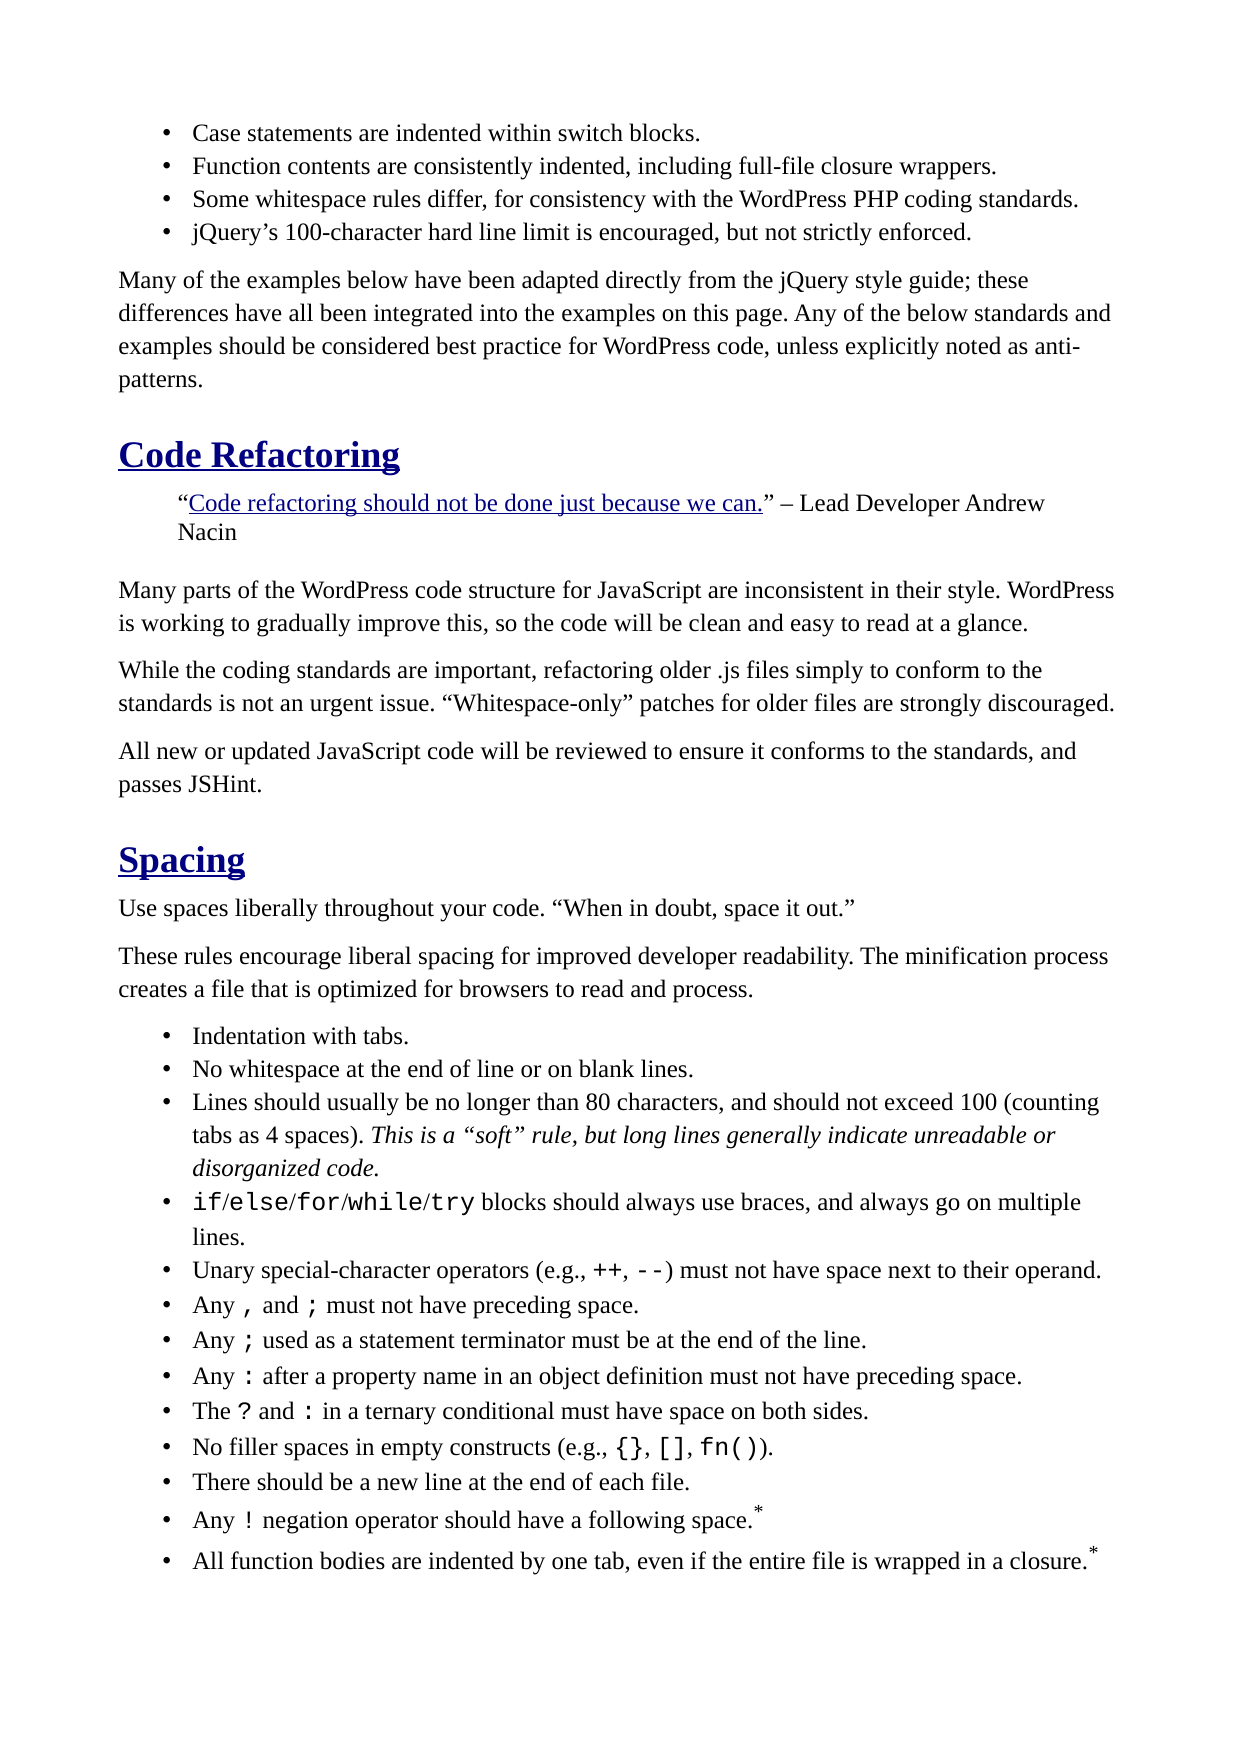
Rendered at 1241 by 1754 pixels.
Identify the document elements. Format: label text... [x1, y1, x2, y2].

list Any , and ; must not have preceding space. [162, 1290, 1122, 1321]
list Any ; used as a statement terminator must be at the end of the line. [162, 1326, 1122, 1356]
list All function bodies are indented by one tab, even if the entire file is wrapped in a closure.* [162, 1541, 1122, 1575]
text While the coding standards are important, refactoring older .js files simply to conform to the standards is not an urgent issue. “Whitespace-only” patches for older files are strongly discouraged. [118, 656, 1122, 717]
list Function contents are consistently indented, including full-file closure wrappers. [162, 151, 1122, 180]
list Any ! negation operator should have a following space.* [162, 1500, 1122, 1536]
list Any : after a property name in an object definition must not have preceding space. [162, 1361, 1122, 1392]
list No filler spaces in empty constructs (e.g., {}, [], fn()). [162, 1432, 1122, 1463]
list No whitespace at the end of line or on blank lines. [162, 1054, 1122, 1083]
list Indentation with tabs. [162, 1021, 1122, 1050]
text These rules encourage liberal spacing for improved developer readability. The minification process creates a file that is optimized for browsers to read and process. [118, 941, 1122, 1003]
list jQuery’s 100-character hard line limit is encouraged, but not strictly enforced. [162, 217, 1122, 246]
text “Code refactoring should not be done just because we can.” – Lead Developer Andrew Nacin [177, 488, 1063, 545]
list Unary special-character operators (e.g., ++, --) must not have space next to their operand. [162, 1255, 1122, 1286]
list if/else/for/while/try blocks should always use braces, and always go on multiple lines. [162, 1187, 1122, 1250]
text All new or updated JavaScript code will be reviewed to ensure it conforms to the standards, and passes JSHint. [118, 736, 1122, 798]
list Lines should usually be no longer than 80 characters, and should not exceed 100 (counting tabs as 4 spaces). This is a “soft” rule, but long lines generally indicate unreadable or disorganized code. [162, 1087, 1122, 1182]
list The ? and : in a ternary conditional must have space on both sides. [162, 1396, 1122, 1427]
list There should be a new line at the end of each file. [162, 1467, 1122, 1496]
subtitle Code Refactoring [118, 432, 1122, 475]
subtitle Spacing [118, 838, 1122, 881]
text Many parts of the WordPress code structure for JavaScript are inconsistent in their style. WordPress is working to gradually improve this, so the code will be clean and easy to read at a glance. [118, 575, 1122, 637]
list Case statements are indented within switch blocks. [162, 118, 1122, 147]
text Many of the examples below have been adapted directly from the jQuery style guide; these differences have all been integrated into the examples on this page. Any of the below standards and examples should be considered best practice for WordPress code, unless explicitly noted as anti-patterns. [118, 265, 1122, 393]
list Some whitespace rules differ, for consistency with the WordPress PHP coding standards. [162, 184, 1122, 213]
text Use spaces liberally throughout your code. “When in doubt, space it out.” [118, 893, 1122, 922]
